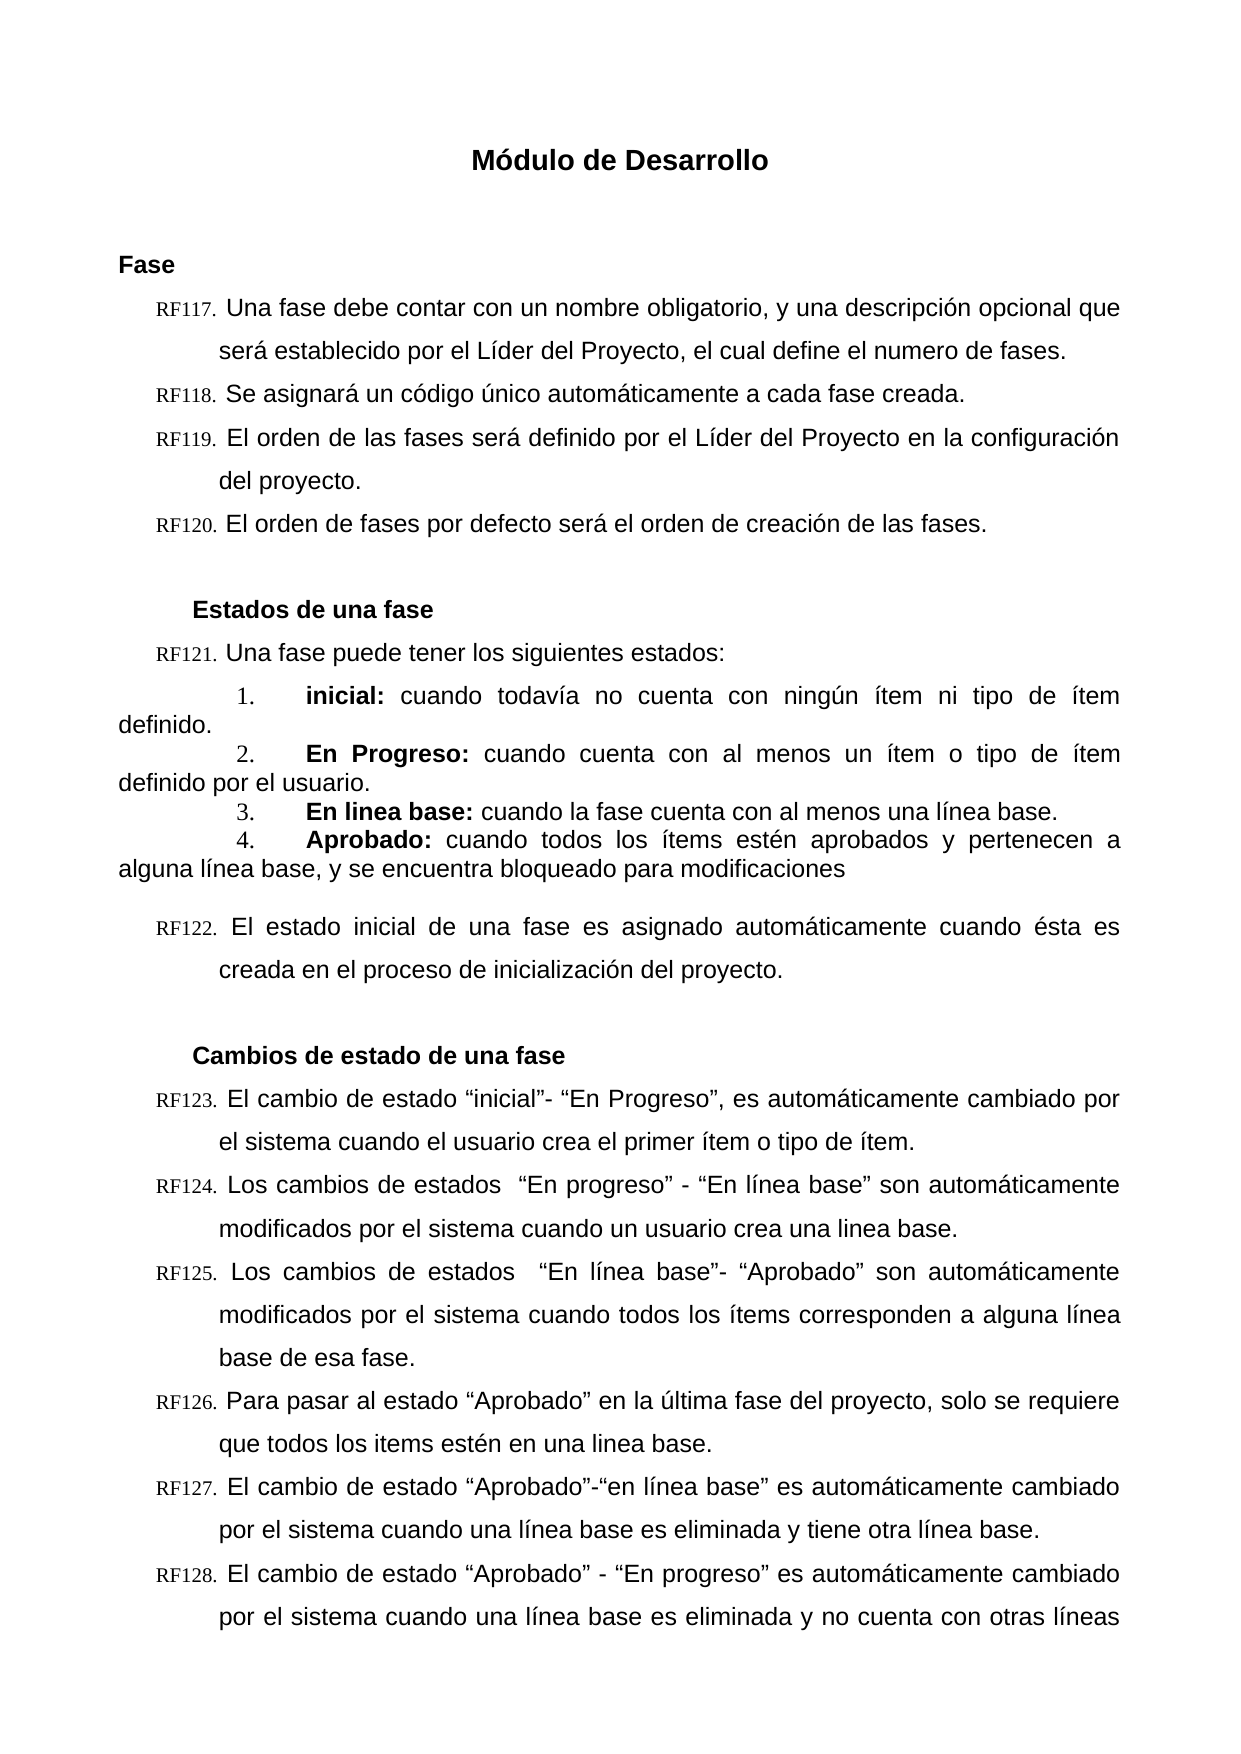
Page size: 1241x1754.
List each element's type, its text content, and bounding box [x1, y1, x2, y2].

text Fase [118, 250, 1122, 279]
list Se asignará un código único automáticamente a cada fase creada. [156, 379, 1122, 408]
list inicial: cuando todavía no cuenta con ningún ítem ni tipo de ítem definido. [118, 681, 1122, 739]
subtitle Módulo de Desarrollo [118, 143, 1122, 177]
list Una fase puede tener los siguientes estados: [156, 638, 1122, 667]
list Para pasar al estado “Aprobado” en la última fase del proyecto, solo se requiere que todos los items estén en una linea base. [156, 1386, 1122, 1458]
list El orden de las fases será definido por el Líder del Proyecto en la configuración del proyecto. [156, 422, 1122, 494]
list Los cambios de estados “En línea base”- “Aprobado” son automáticamente modificados por el sistema cuando todos los ítems corresponden a alguna línea base de esa fase. [156, 1257, 1122, 1372]
list Los cambios de estados “En progreso” - “En línea base” son automáticamente modificados por el sistema cuando un usuario crea una linea base. [156, 1170, 1122, 1242]
list El cambio de estado “Aprobado” - “En progreso” es automáticamente cambiado por el sistema cuando una línea base es eliminada y no cuenta con otras líneas [156, 1558, 1122, 1630]
list El orden de fases por defecto será el orden de creación de las fases. [156, 509, 1122, 537]
list El estado inicial de una fase es asignado automáticamente cuando ésta es creada en el proceso de inicialización del proyecto. [156, 912, 1122, 983]
list En linea base: cuando la fase cuenta con al menos una línea base. [118, 796, 1122, 825]
text Cambios de estado de una fase [118, 1041, 1122, 1070]
list Aprobado: cuando todos los ítems estén aprobados y pertenecen a alguna línea base, y se encuentra bloqueado para modificaciones [118, 825, 1122, 883]
text Estados de una fase [118, 595, 1122, 624]
list El cambio de estado “inicial”- “En Progreso”, es automáticamente cambiado por el sistema cuando el usuario crea el primer ítem o tipo de ítem. [156, 1084, 1122, 1156]
list El cambio de estado “Aprobado”-“en línea base” es automáticamente cambiado por el sistema cuando una línea base es eliminada y tiene otra línea base. [156, 1472, 1122, 1544]
list Una fase debe contar con un nombre obligatorio, y una descripción opcional que será establecido por el Líder del Proyecto, el cual define el numero de fases. [156, 293, 1122, 365]
list En Progreso: cuando cuenta con al menos un ítem o tipo de ítem definido por el usuario. [118, 739, 1122, 796]
